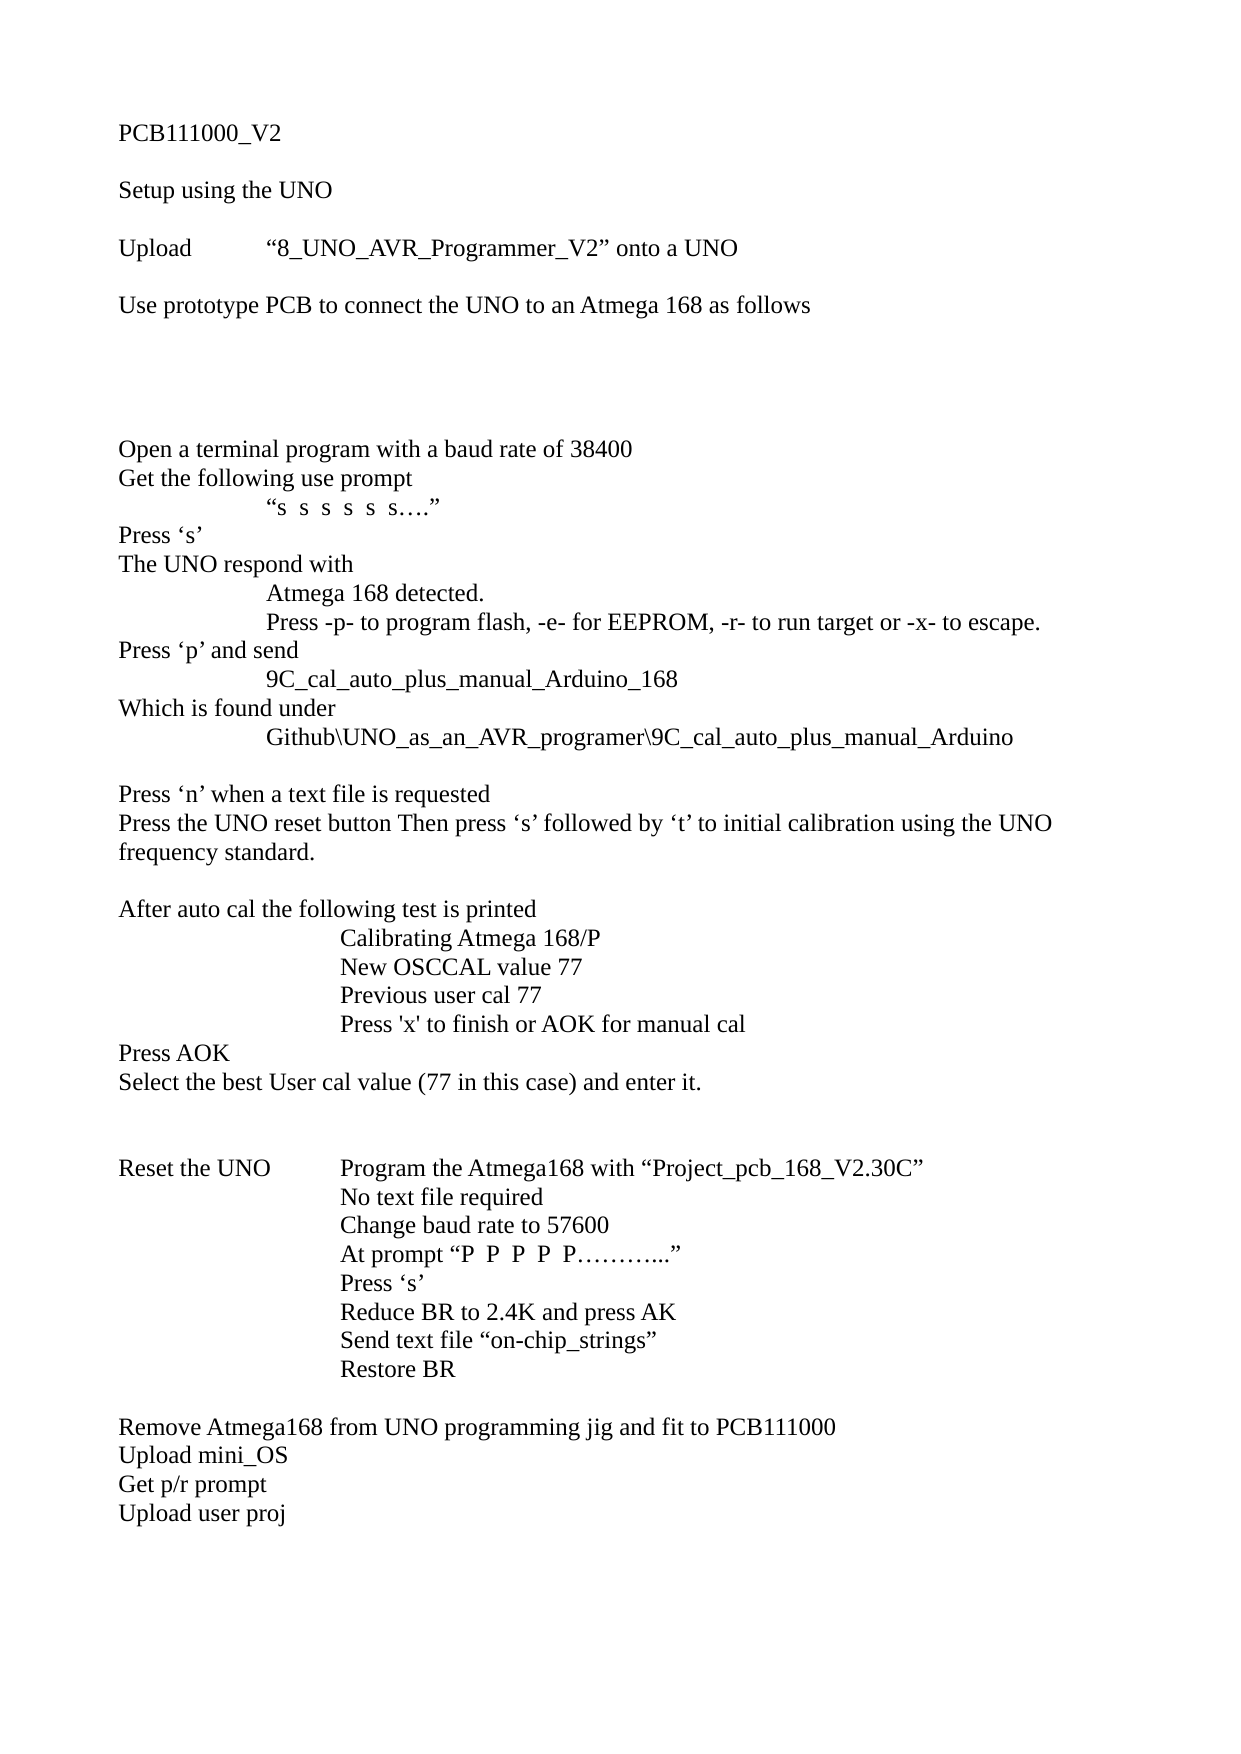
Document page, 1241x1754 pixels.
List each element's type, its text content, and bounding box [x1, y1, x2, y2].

text Setup using the UNO [118, 176, 1122, 204]
text Send text file “on-chip_strings” [118, 1326, 1122, 1354]
text Previous user cal 77 [118, 981, 1122, 1009]
text New OSCCAL value 77 [118, 952, 1122, 981]
text Press AOK [118, 1038, 1122, 1067]
text Get the following use prompt [118, 463, 1122, 492]
text Press ‘n’ when a text file is requested [118, 779, 1122, 808]
text Reset the UNO Program the Atmega168 with “Project_pcb_168_V2.30C” [118, 1153, 1122, 1182]
text Upload mini_OS [118, 1441, 1122, 1469]
text Press ‘p’ and send [118, 636, 1122, 664]
text Press ‘s’ [118, 1268, 1122, 1297]
text Restore BR [118, 1354, 1122, 1383]
text After auto cal the following test is printed [118, 894, 1122, 923]
text Atmega 168 detected. [118, 578, 1122, 607]
text “s s s s s s….” [118, 492, 1122, 521]
text Calibrating Atmega 168/P [118, 923, 1122, 952]
text Press -p- to program flash, -e- for EEPROM, -r- to run target or -x- to escape. [118, 607, 1122, 636]
text PCB111000_V2 [118, 118, 1122, 147]
text Which is found under [118, 693, 1122, 722]
text No text file required [118, 1182, 1122, 1211]
text Use prototype PCB to connect the UNO to an Atmega 168 as follows [118, 291, 1122, 319]
text Press ‘s’ [118, 521, 1122, 549]
text The UNO respond with [118, 549, 1122, 578]
text 9C_cal_auto_plus_manual_Arduino_168 [118, 664, 1122, 693]
text Press the UNO reset button Then press ‘s’ followed by ‘t’ to initial calibration using the UNO frequency standard. [118, 808, 1122, 866]
text Press 'x' to finish or AOK for manual cal [118, 1009, 1122, 1038]
text Reduce BR to 2.4K and press AK [118, 1297, 1122, 1326]
text Remove Atmega168 from UNO programming jig and fit to PCB111000 [118, 1412, 1122, 1441]
text Change baud rate to 57600 [118, 1211, 1122, 1239]
text Upload user proj [118, 1498, 1122, 1527]
text Get p/r prompt [118, 1469, 1122, 1498]
text Upload “8_UNO_AVR_Programmer_V2” onto a UNO [118, 233, 1122, 262]
text Open a terminal program with a baud rate of 38400 [118, 434, 1122, 463]
text At prompt “P P P P P………...” [118, 1239, 1122, 1268]
text Github\UNO_as_an_AVR_programer\9C_cal_auto_plus_manual_Arduino [118, 722, 1122, 751]
text Select the best User cal value (77 in this case) and enter it. [118, 1067, 1122, 1096]
